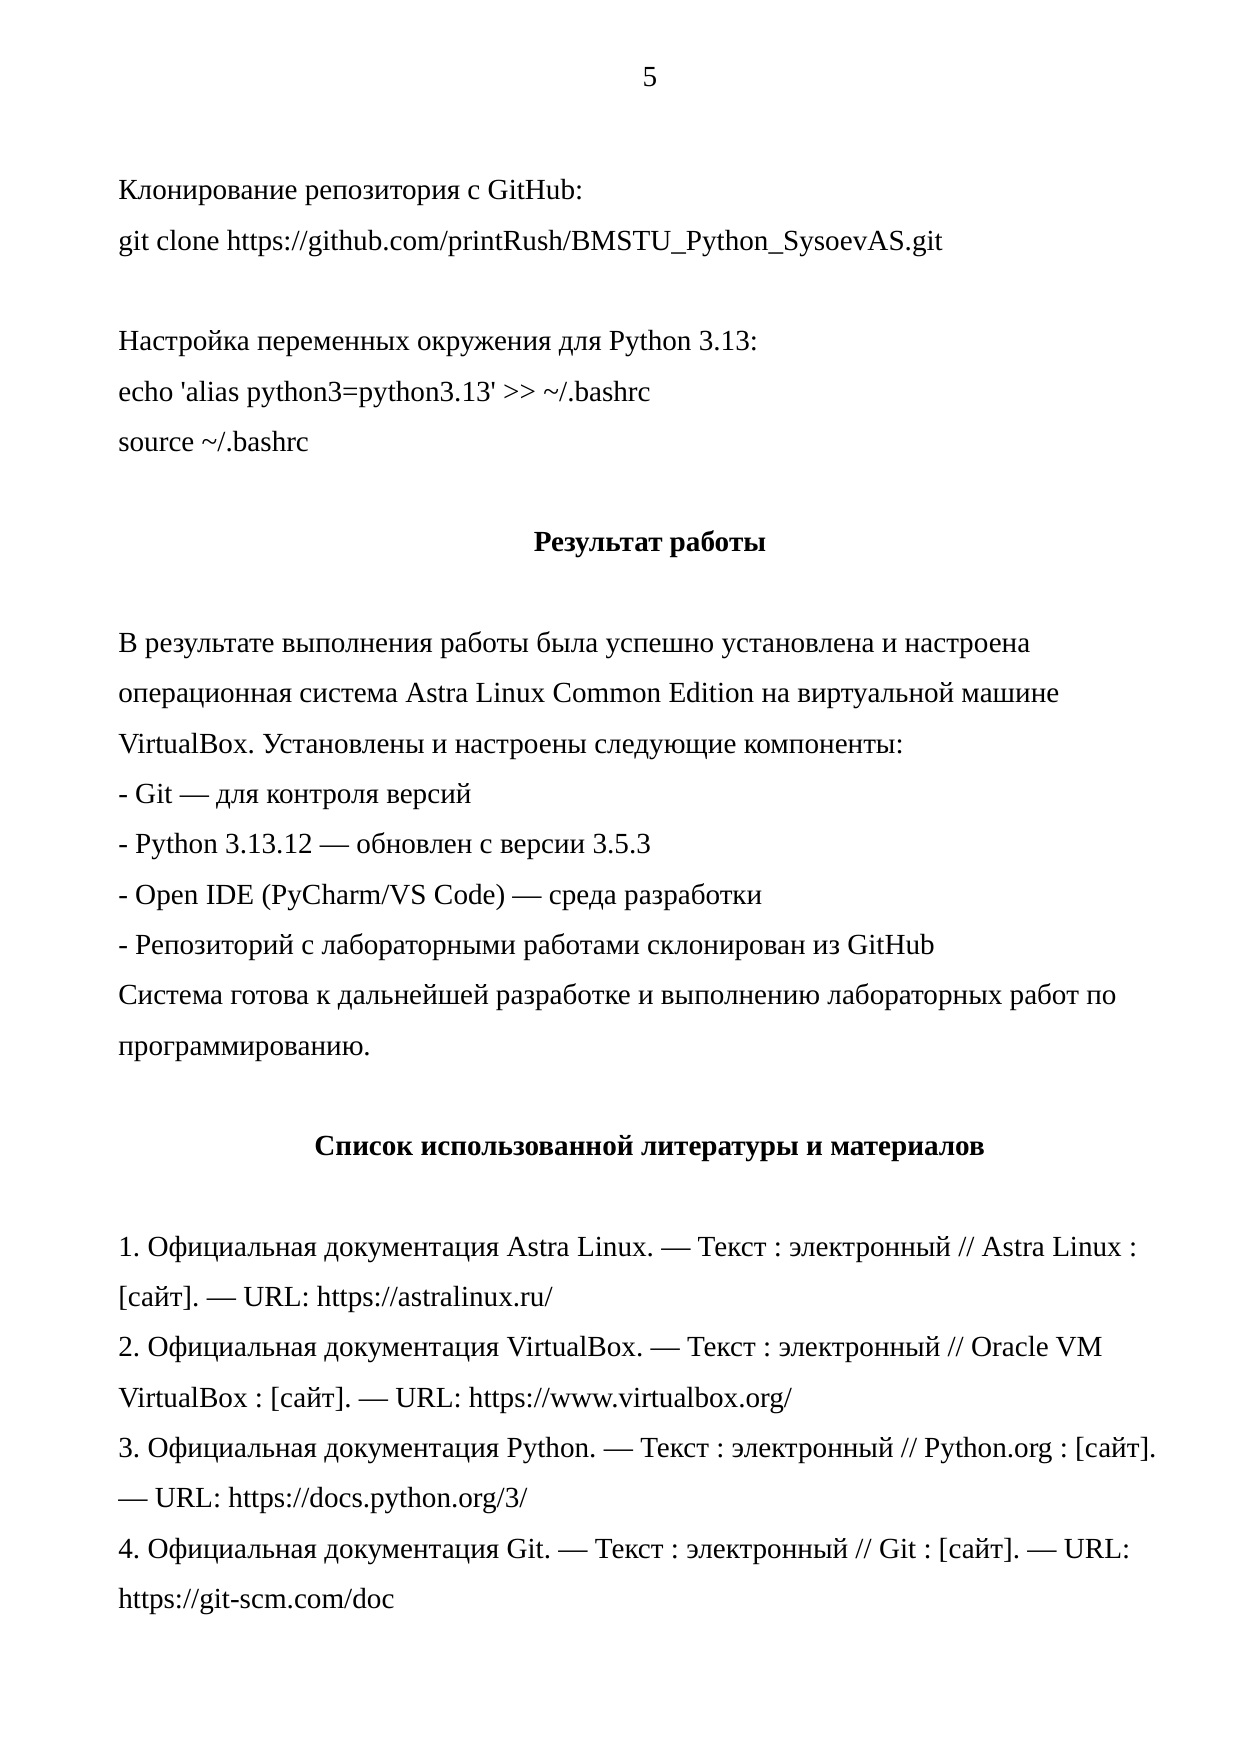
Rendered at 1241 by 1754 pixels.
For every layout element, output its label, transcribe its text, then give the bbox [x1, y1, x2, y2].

text 3. Официальная документация Python. — Текст : электронный // Python.org : [сайт]. — URL: https://docs.python.org/3/ [118, 1430, 1181, 1514]
text - Python 3.13.12 — обновлен с версии 3.5.3 [118, 826, 1181, 860]
text В результате выполнения работы была успешно установлена и настроена операционная система Astra Linux Common Edition на виртуальной машине VirtualBox. Установлены и настроены следующие компоненты: [118, 625, 1181, 759]
text 1. Официальная документация Astra Linux. — Текст : электронный // Astra Linux : [сайт]. — URL: https://astralinux.ru/ [118, 1229, 1181, 1313]
text 2. Официальная документация VirtualBox. — Текст : электронный // Oracle VM VirtualBox : [сайт]. — URL: https://www.virtualbox.org/ [118, 1329, 1181, 1413]
text - Git — для контроля версий [118, 776, 1181, 810]
text 4. Официальная документация Git. — Текст : электронный // Git : [сайт]. — URL: https://git-scm.com/doc [118, 1531, 1181, 1615]
text git clone https://github.com/printRush/BMSTU_Python_SysoevAS.git [118, 223, 1181, 256]
text Клонирование репозитория с GitHub: [118, 172, 1181, 206]
text - Open IDE (PyCharm/VS Code) — среда разработки [118, 877, 1181, 910]
text Система готова к дальнейшей разработке и выполнению лабораторных работ по программированию. [118, 977, 1181, 1061]
text Настройка переменных окружения для Python 3.13: [118, 323, 1181, 357]
text Результат работы [118, 524, 1181, 558]
text Список использованной литературы и материалов [118, 1128, 1181, 1162]
text - Репозиторий с лабораторными работами склонирован из GitHub [118, 927, 1181, 961]
text source ~/.bashrc [118, 424, 1181, 457]
text echo 'alias python3=python3.13' >> ~/.bashrc [118, 374, 1181, 407]
